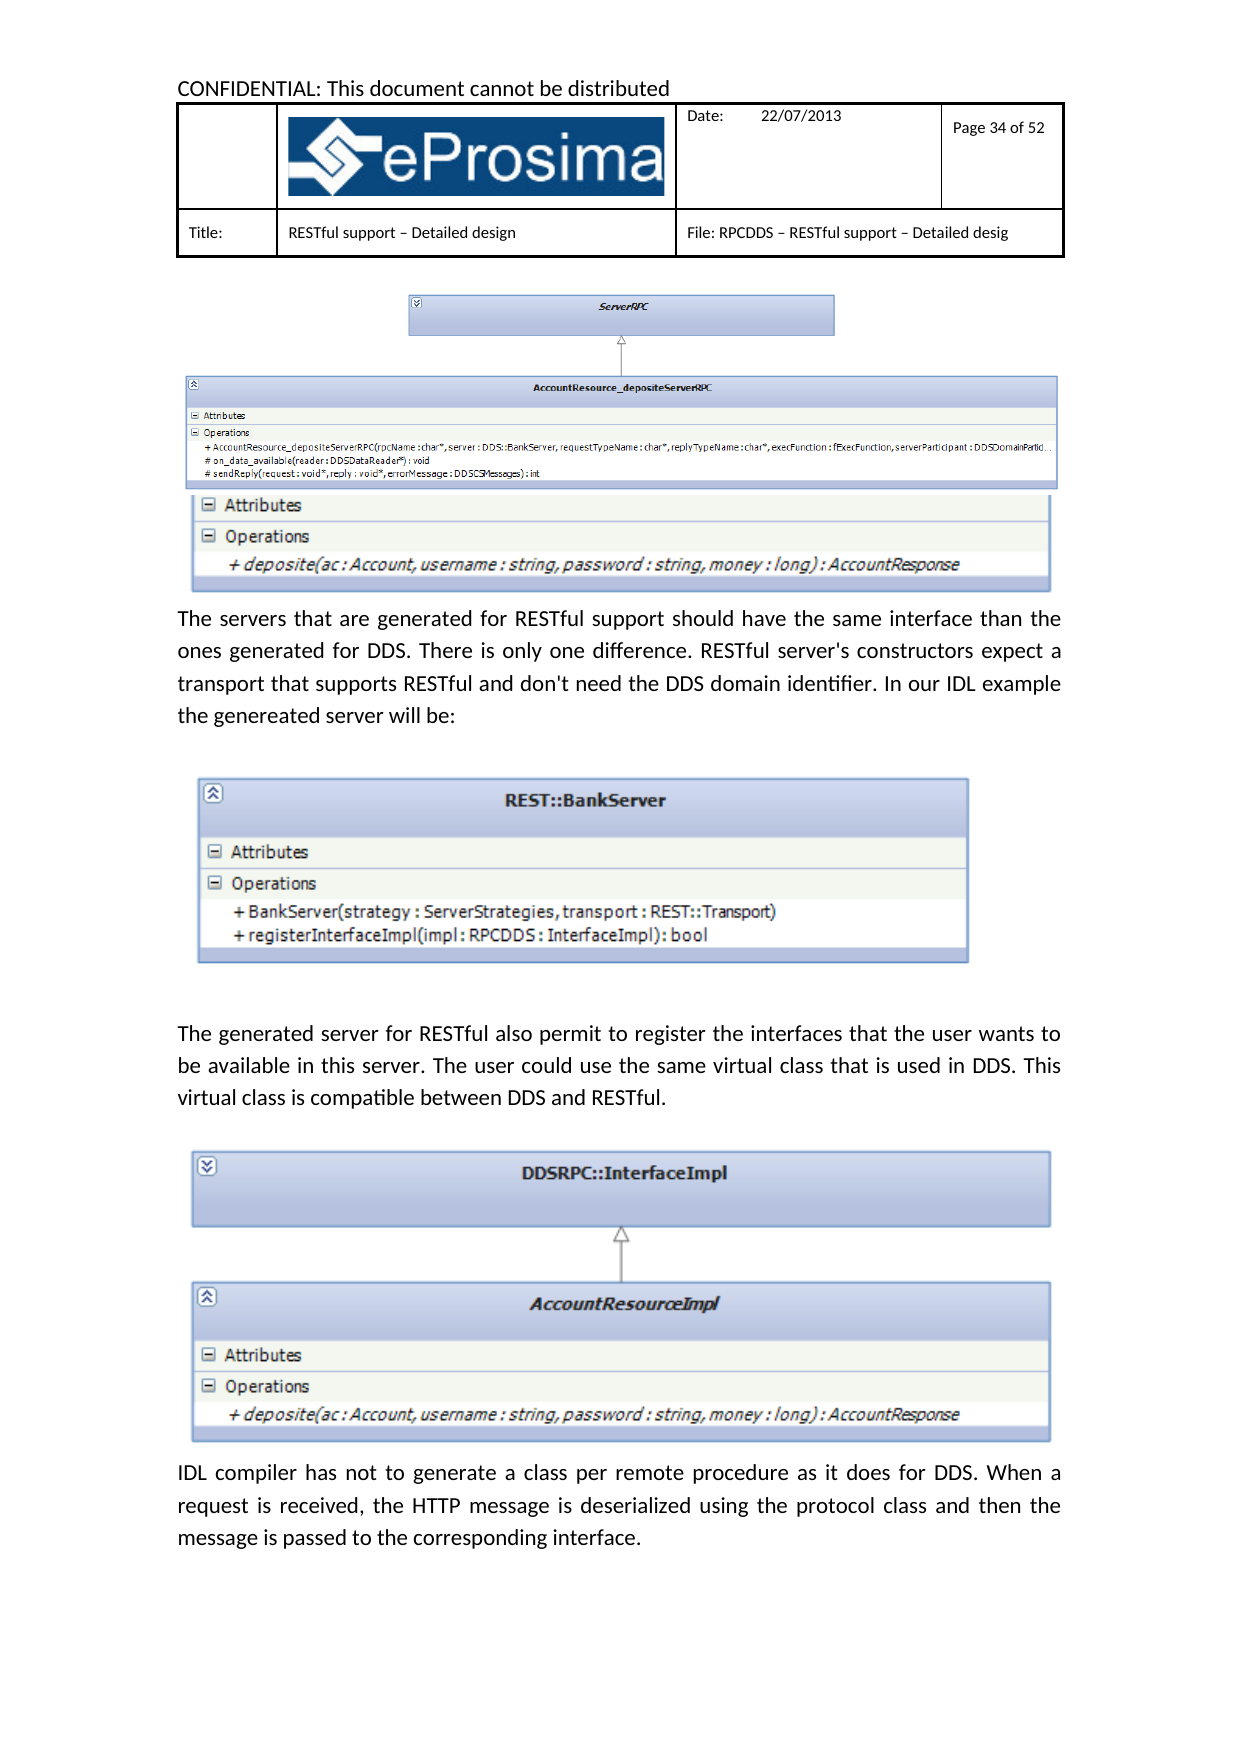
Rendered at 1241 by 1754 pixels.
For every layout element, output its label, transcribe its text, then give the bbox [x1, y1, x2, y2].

picture [177, 1136, 1063, 1455]
picture [177, 286, 1063, 605]
picture [288, 117, 665, 196]
text The servers that are generated for RESTful support should have the same interface than the ones generated for DDS. There is only one difference. RESTful server's constructors expect a transport that supports RESTful and don't need the DDS domain identifier. In our IDL example the genereated server will be: [177, 605, 1063, 729]
picture [183, 763, 982, 976]
text IDL compiler has not to generate a class per remote procedure as it does for DDS. When a request is received, the HTTP message is deserialized using the protocol class and then the message is passed to the corresponding interface. [177, 1455, 1063, 1551]
text The generated server for RESTful also permit to register the interfaces that the user wants to be available in this server. The user could use the same virtual class that is used in DDS. This virtual class is compatible between DDS and RESTful. [177, 1019, 1063, 1111]
